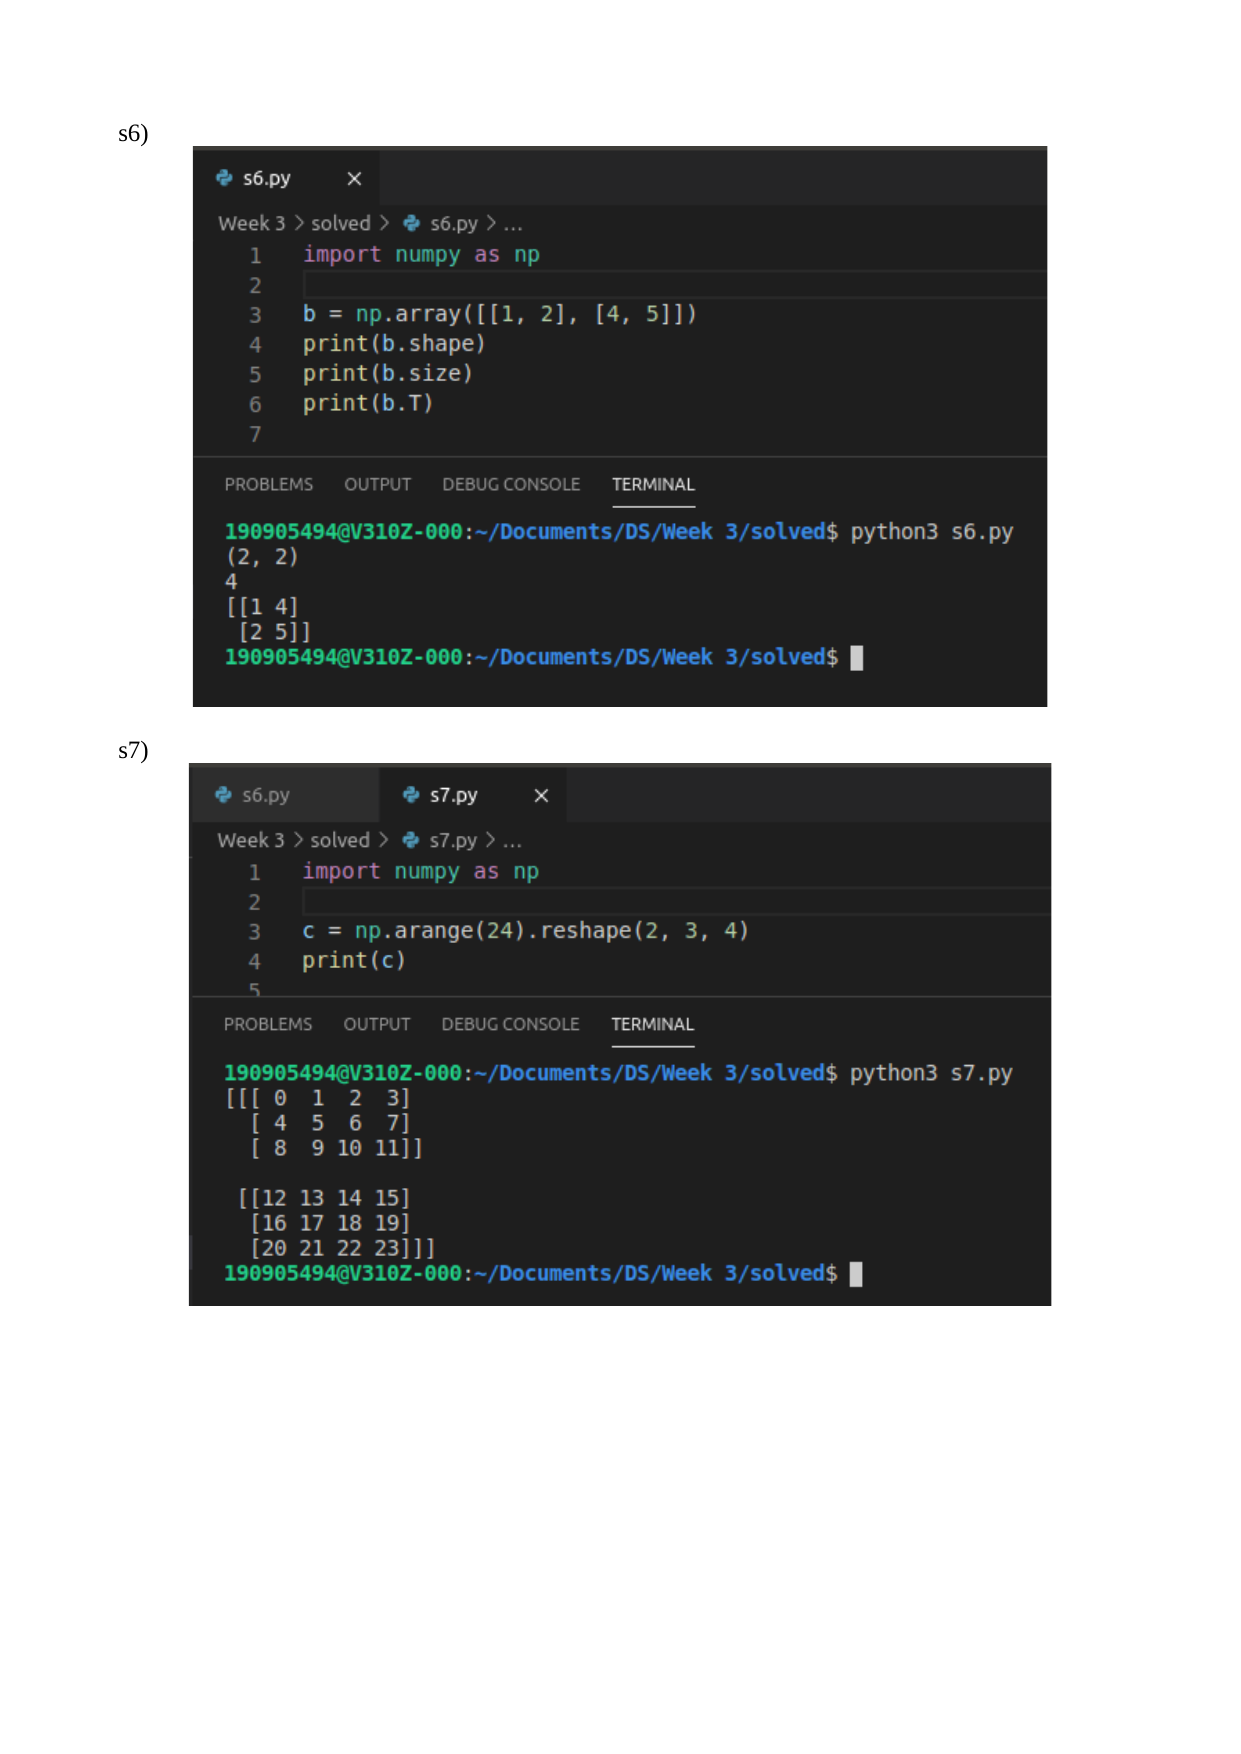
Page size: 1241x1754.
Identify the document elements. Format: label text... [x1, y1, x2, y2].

picture [192, 146, 1048, 707]
text s6) [118, 118, 1122, 147]
picture [188, 763, 1052, 1306]
text s7) [118, 735, 1122, 764]
